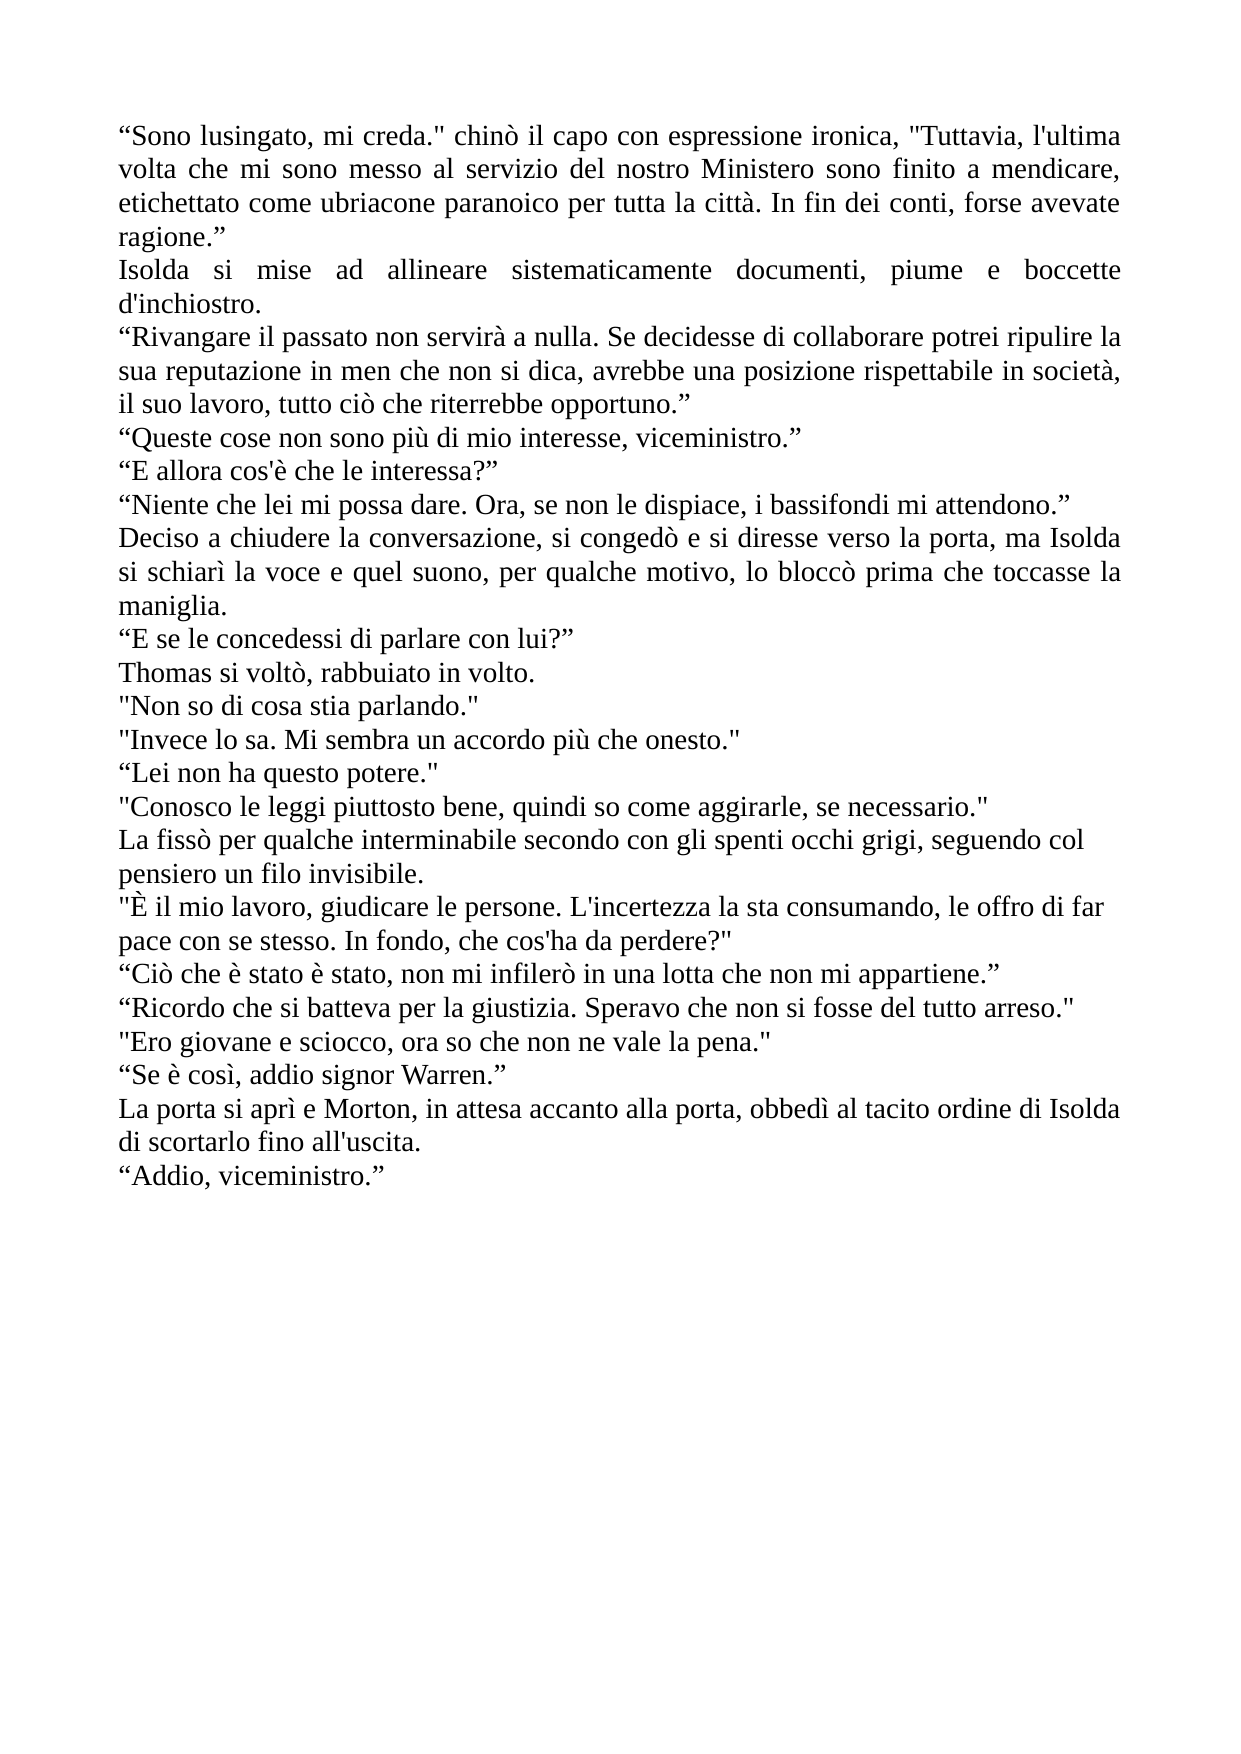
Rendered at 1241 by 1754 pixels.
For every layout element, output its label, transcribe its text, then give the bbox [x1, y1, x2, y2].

text Deciso a chiudere la conversazione, si congedò e si diresse verso la porta, ma Isolda si schiarì la voce e quel suono, per qualche motivo, lo bloccò prima che toccasse la maniglia. [118, 521, 1122, 621]
text "Conosco le leggi piuttosto bene, quindi so come aggirarle, se necessario." [118, 789, 1122, 822]
text “Ricordo che si batteva per la giustizia. Speravo che non si fosse del tutto arreso." [118, 990, 1122, 1024]
text “Rivangare il passato non servirà a nulla. Se decidesse di collaborare potrei ripulire la sua reputazione in men che non si dica, avrebbe una posizione rispettabile in società, il suo lavoro, tutto ciò che riterrebbe opportuno.” [118, 319, 1122, 420]
text “Ciò che è stato è stato, non mi infilerò in una lotta che non mi appartiene.” [118, 957, 1122, 990]
text “E allora cos'è che le interessa?” [118, 453, 1122, 487]
text "È il mio lavoro, giudicare le persone. L'incertezza la sta consumando, le offro di far pace con se stesso. In fondo, che cos'ha da perdere?" [118, 889, 1122, 957]
text "Invece lo sa. Mi sembra un accordo più che onesto." [118, 722, 1122, 755]
text “E se le concedessi di parlare con lui?” [118, 621, 1122, 655]
text "Ero giovane e sciocco, ora so che non ne vale la pena." [118, 1024, 1122, 1057]
text “Sono lusingato, mi creda." chinò il capo con espressione ironica, "Tuttavia, l'ultima volta che mi sono messo al servizio del nostro Ministero sono finito a mendicare, etichettato come ubriacone paranoico per tutta la città. In fin dei conti, forse avevate ragione.” [118, 118, 1122, 252]
text Thomas si voltò, rabbuiato in volto. [118, 655, 1122, 688]
text "Non so di cosa stia parlando." [118, 688, 1122, 722]
text “Addio, viceministro.” [118, 1158, 1122, 1191]
text “Lei non ha questo potere." [118, 755, 1122, 789]
text La porta si aprì e Morton, in attesa accanto alla porta, obbedì al tacito ordine di Isolda di scortarlo fino all'uscita. [118, 1091, 1122, 1158]
text La fissò per qualche interminabile secondo con gli spenti occhi grigi, seguendo col pensiero un filo invisibile. [118, 822, 1122, 889]
text Isolda si mise ad allineare sistematicamente documenti, piume e boccette d'inchiostro. [118, 252, 1122, 319]
text “Niente che lei mi possa dare. Ora, se non le dispiace, i bassifondi mi attendono.” [118, 487, 1122, 521]
text “Queste cose non sono più di mio interesse, viceministro.” [118, 420, 1122, 453]
text “Se è così, addio signor Warren.” [118, 1057, 1122, 1091]
